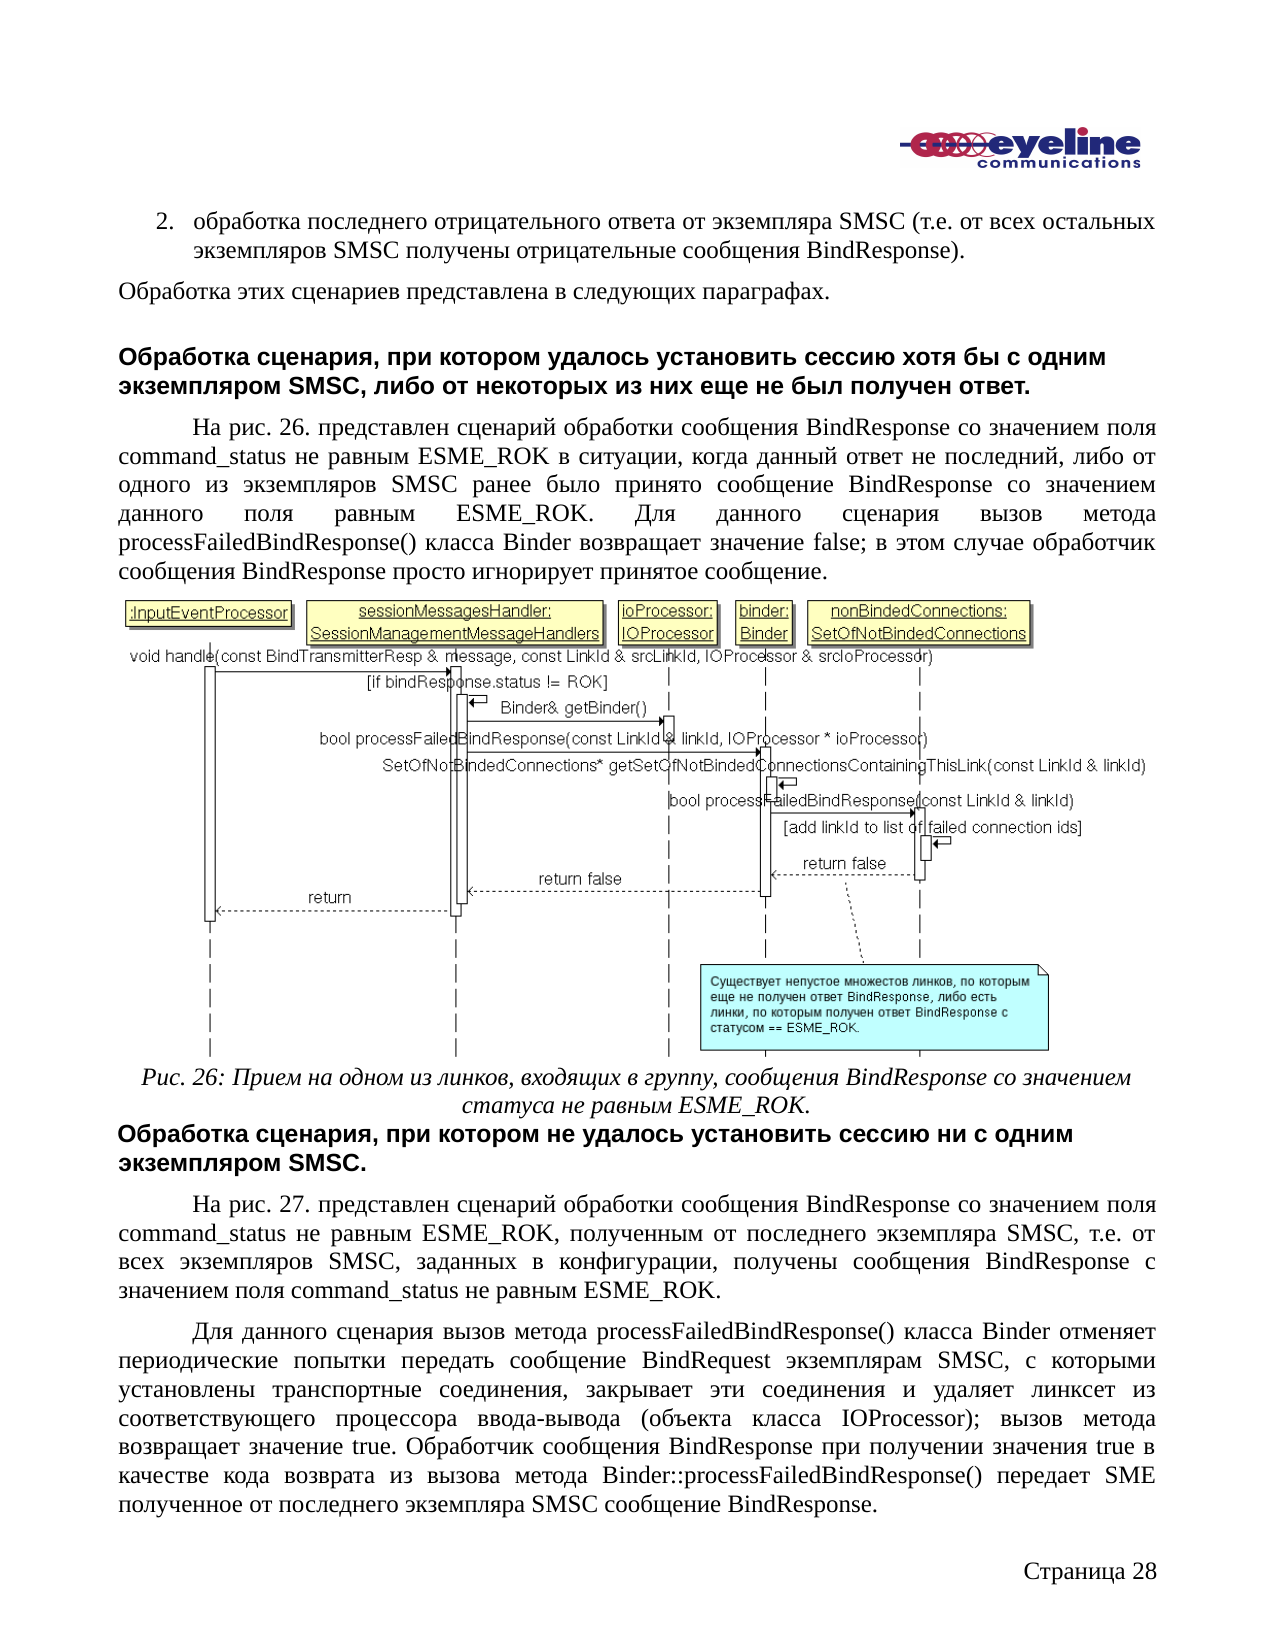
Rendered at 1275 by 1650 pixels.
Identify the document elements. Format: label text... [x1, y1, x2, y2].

text Обработка этих сценариев представлена в следующих параграфах. [118, 276, 1157, 305]
subtitle Обработка сценария, при котором не удалось установить сессию ни с одним экземпляром SMSC. [117, 622, 1157, 1176]
text На рис. 27. представлен сценарий обработки сообщения BindResponse со значением поля command_status не равным ESME_ROK, полученным от последнего экземпляра SMSC, т.е. от всех экземпляров SMSC, заданных в конфигурации, получены сообщения BindResponse с значением поля command_status не равным ESME_ROK. [117, 1189, 1157, 1304]
text Для данного сценария вызов метода processFailedBindResponse() класса Binder отменяет периодические попытки передать сообщение BindRequest экземплярам SMSC, с которыми установлены транспортные соединения, закрывает эти соединения и удаляет линксет из соответствующего процессора ввода-вывода (объекта класса IOProcessor); вызов метода возвращает значение true. Обработчик сообщения BindResponse при получении значения true в качестве кода возврата из вызова метода Binder::processFailedBindResponse() передает SME полученное от последнего экземпляра SMSC сообщение BindResponse. [117, 1316, 1157, 1518]
picture [118, 597, 1157, 1062]
text Рис. 26: Прием на одном из линков, входящих в группу, сообщения BindResponse со значением статуса не равным ESME_ROK. [118, 1062, 1157, 1119]
picture [900, 127, 1141, 168]
text На рис. 26. представлен сценарий обработки сообщения BindResponse со значением поля command_status не равным ESME_ROK в ситуации, когда данный ответ не последний, либо от одного из экземпляров SMSC ранее было принято сообщение BindResponse со значением данного поля равным ESME_ROK. Для данного сценария вызов метода processFailedBindResponse() класса Binder возвращает значение false; в этом случае обработчик сообщения BindResponse просто игнорирует принятое сообщение. [118, 412, 1157, 584]
subtitle Обработка сценария, при котором удалось установить сессию хотя бы с одним экземпляром SMSC, либо от некоторых из них еще не был получен ответ. [118, 342, 1157, 399]
list обработка последнего отрицательного ответа от экземпляра SMSC (т.е. от всех остальных экземпляров SMSC получены отрицательные сообщения BindResponse). [156, 206, 1157, 264]
